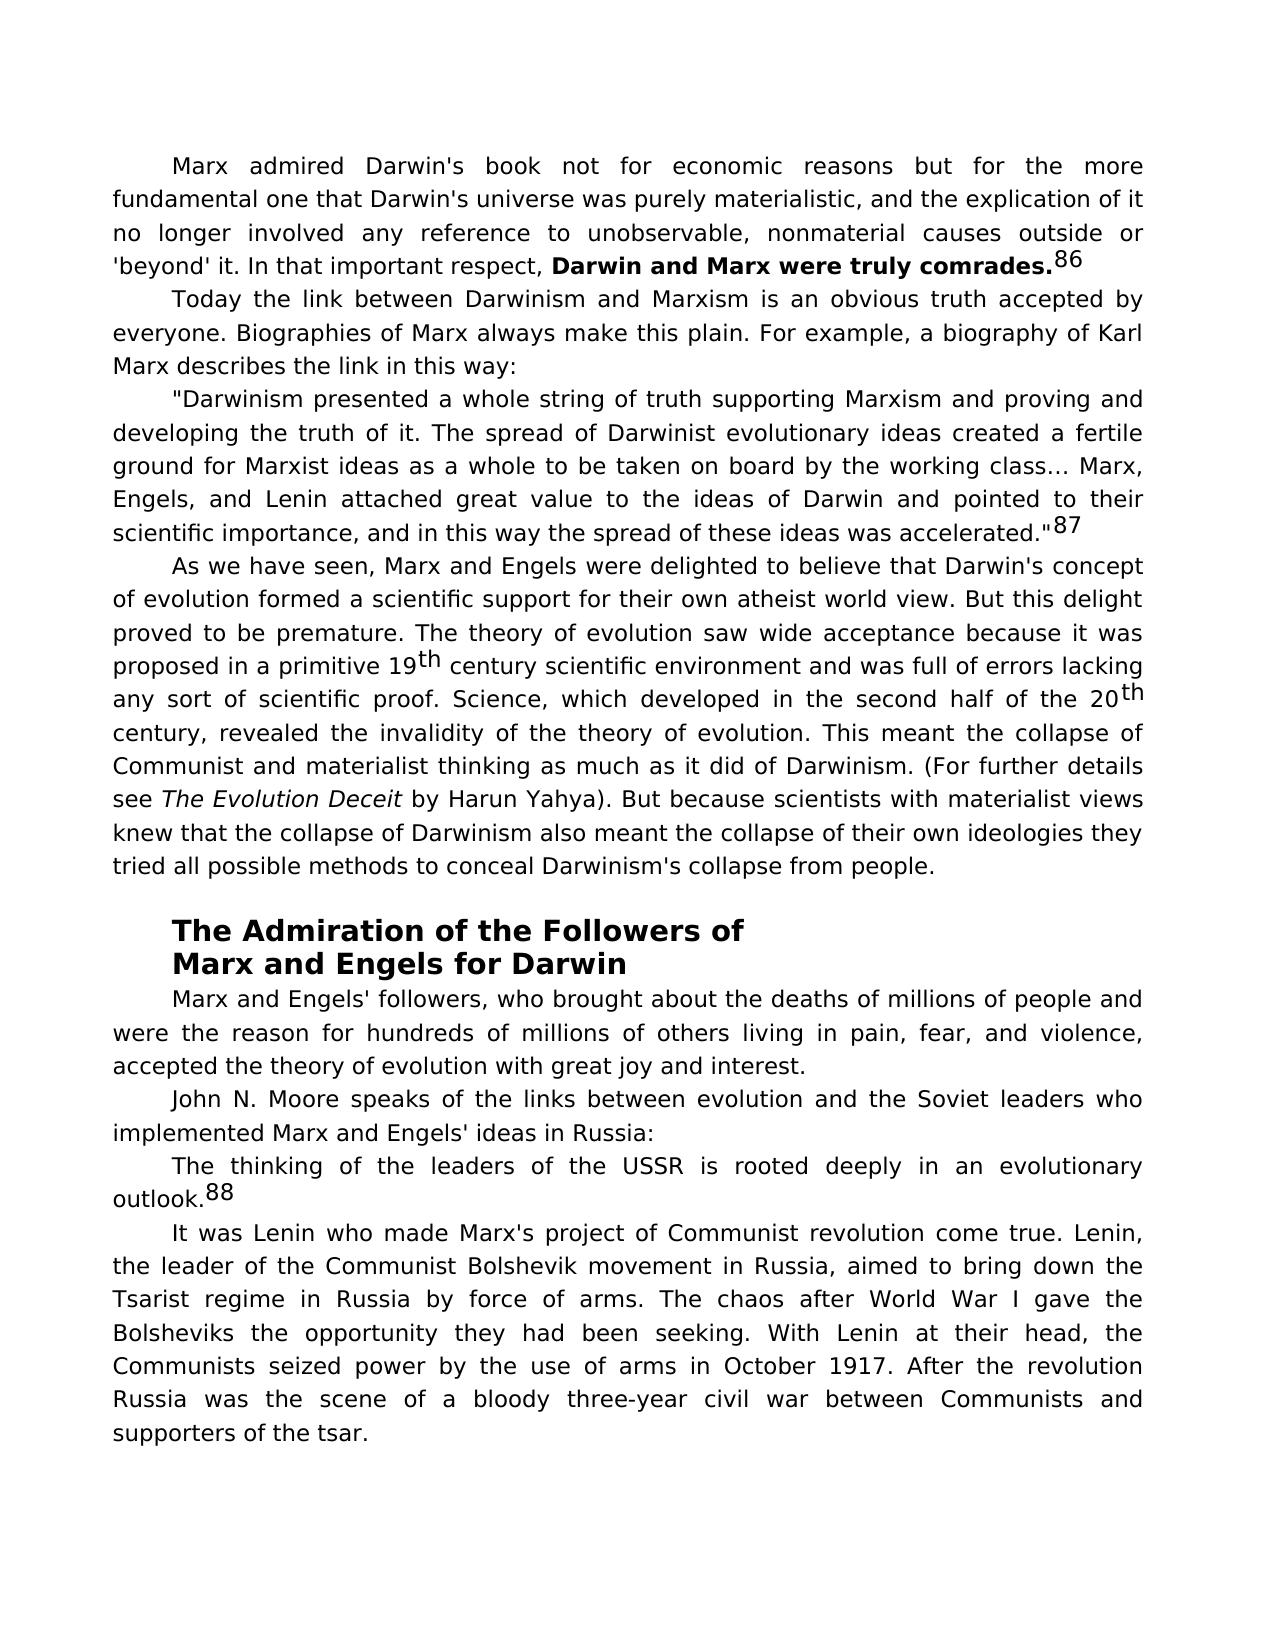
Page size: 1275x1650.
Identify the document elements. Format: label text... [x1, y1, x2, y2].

text Marx and Engels for Darwin [112, 948, 1145, 981]
text "Darwinism presented a whole string of truth supporting Marxism and proving and developing the truth of it. The spread of Darwinist evolutionary ideas created a fertile ground for Marxist ideas as a whole to be taken on board by the working class… Marx, Engels, and Lenin attached great value to the ideas of Darwin and pointed to their scientific importance, and in this way the spread of these ideas was accelerated."87 [112, 381, 1145, 548]
text John N. Moore speaks of the links between evolution and the Soviet leaders who implemented Marx and Engels' ideas in Russia: [112, 1081, 1145, 1148]
text Marx and Engels' followers, who brought about the deaths of millions of people and were the reason for hundreds of millions of others living in pain, fear, and violence, accepted the theory of evolution with great joy and interest. [112, 981, 1145, 1081]
text Marx admired Darwin's book not for economic reasons but for the more fundamental one that Darwin's universe was purely materialistic, and the explication of it no longer involved any reference to unobservable, nonmaterial causes outside or 'beyond' it. In that important respect, Darwin and Marx were truly comrades.86 [112, 148, 1145, 281]
text It was Lenin who made Marx's project of Communist revolution come true. Lenin, the leader of the Communist Bolshevik movement in Russia, aimed to bring down the Tsarist regime in Russia by force of arms. The chaos after World War I gave the Bolsheviks the opportunity they had been seeking. With Lenin at their head, the Communists seized power by the use of arms in October 1917. After the revolution Russia was the scene of a bloody three-year civil war between Communists and supporters of the tsar. [112, 1214, 1145, 1448]
text As we have seen, Marx and Engels were delighted to believe that Darwin's concept of evolution formed a scientific support for their own atheist world view. But this delight proved to be premature. The theory of evolution saw wide acceptance because it was proposed in a primitive 19th century scientific environment and was full of errors lacking any sort of scientific proof. Science, which developed in the second half of the 20th century, revealed the invalidity of the theory of evolution. This meant the collapse of Communist and materialist thinking as much as it did of Darwinism. (For further details see The Evolution Deceit by Harun Yahya). But because scientists with materialist views knew that the collapse of Darwinism also meant the collapse of their own ideologies they tried all possible methods to conceal Darwinism's collapse from people. [112, 548, 1145, 881]
text The thinking of the leaders of the USSR is rooted deeply in an evolutionary outlook.88 [112, 1148, 1145, 1214]
text Today the link between Darwinism and Marxism is an obvious truth accepted by everyone. Biographies of Marx always make this plain. For example, a biography of Karl Marx describes the link in this way: [112, 281, 1145, 381]
text The Admiration of the Followers of [112, 914, 1145, 948]
